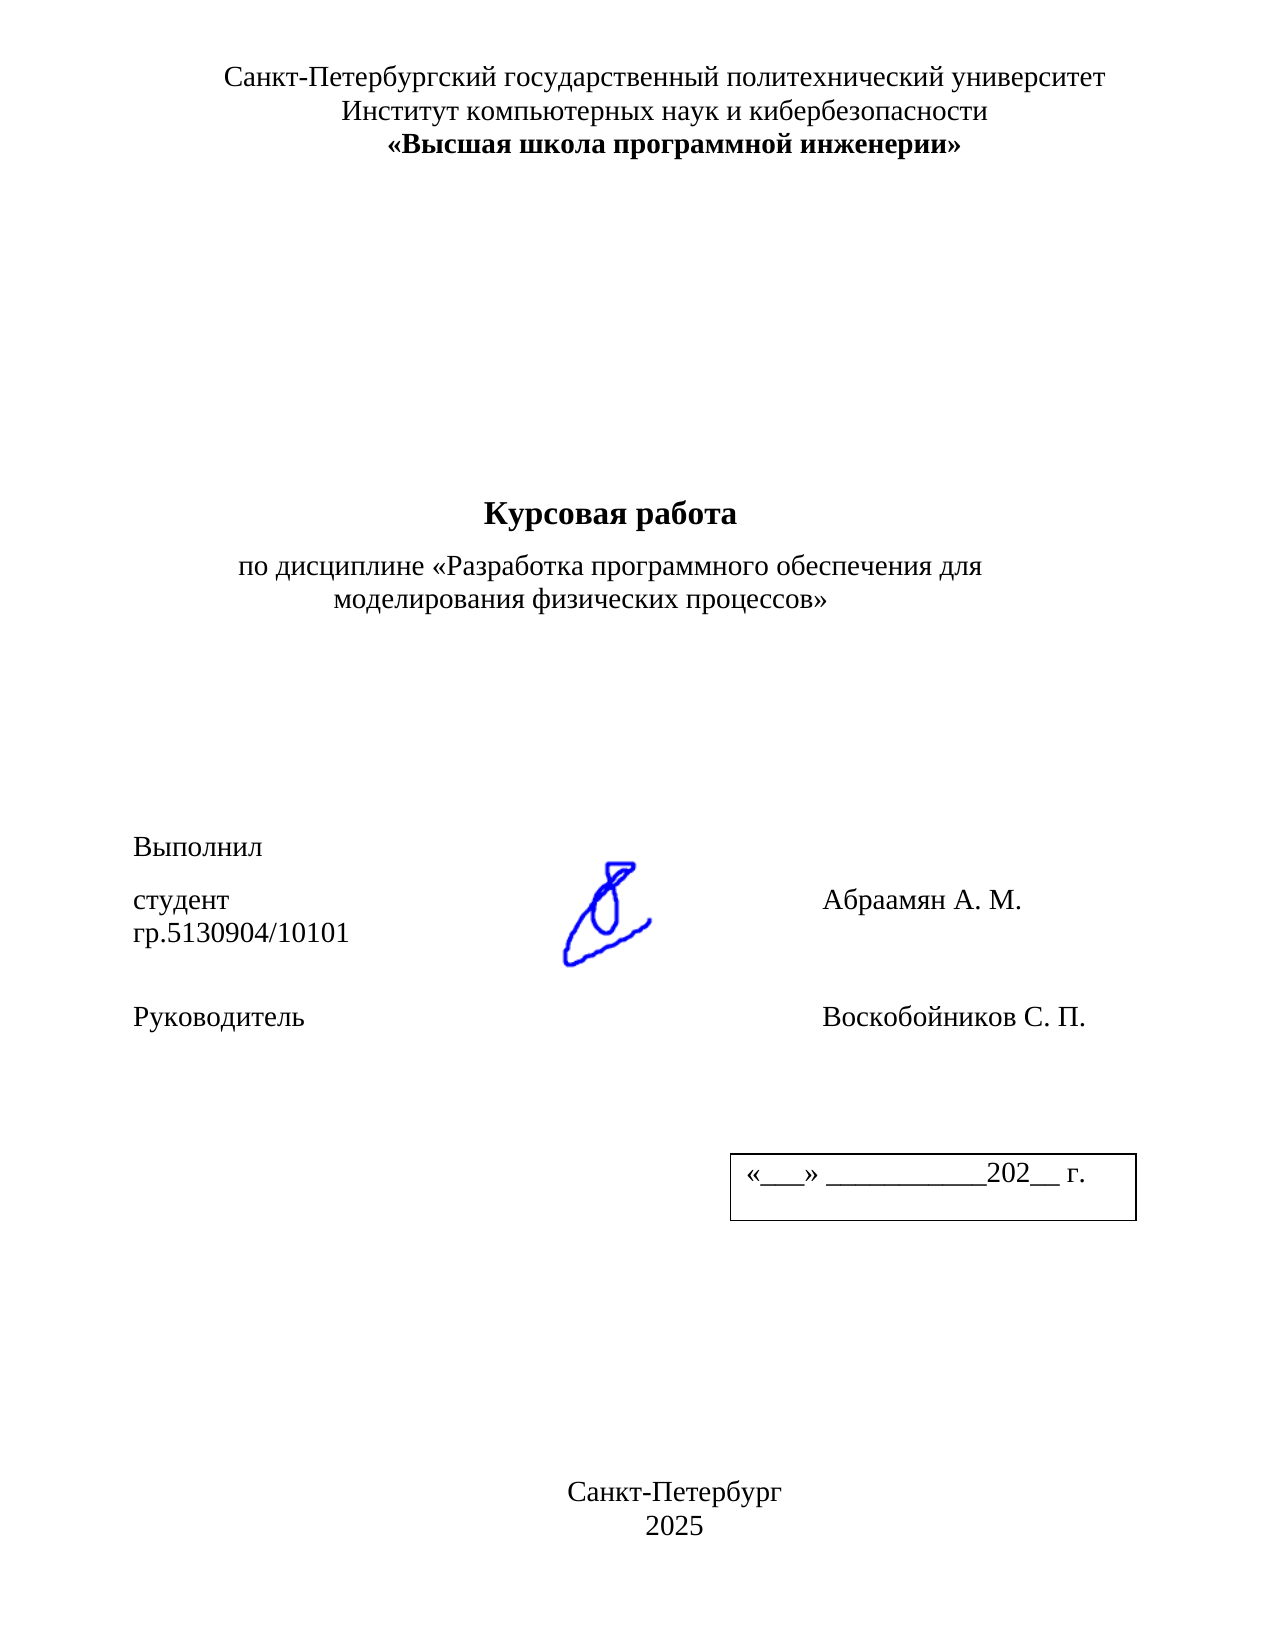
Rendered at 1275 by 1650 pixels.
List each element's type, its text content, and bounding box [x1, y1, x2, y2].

table_cell по дисциплине «Разработка программного обеспечения для моделирования физических процессов» [122, 548, 1118, 829]
table_cell [751, 1052, 1118, 1105]
table_cell Абраамян А. М. [751, 882, 1118, 999]
table_cell Выполнил [122, 829, 454, 882]
table_cell [454, 882, 751, 999]
table_cell Курсовая работа [122, 240, 1118, 548]
table_cell [454, 1052, 751, 1105]
table_cell [122, 1052, 454, 1105]
table_cell Руководитель [122, 999, 454, 1052]
table_cell студент гр.5130904/10101 [122, 882, 454, 999]
text «___» ___________202__ г. [746, 1161, 1121, 1188]
table_cell [751, 829, 1118, 882]
table_cell [454, 829, 751, 882]
table_header [122, 190, 1118, 240]
table_cell [454, 999, 751, 1052]
picture [555, 836, 672, 982]
table_cell Воскобойников С. П. [751, 999, 1118, 1052]
